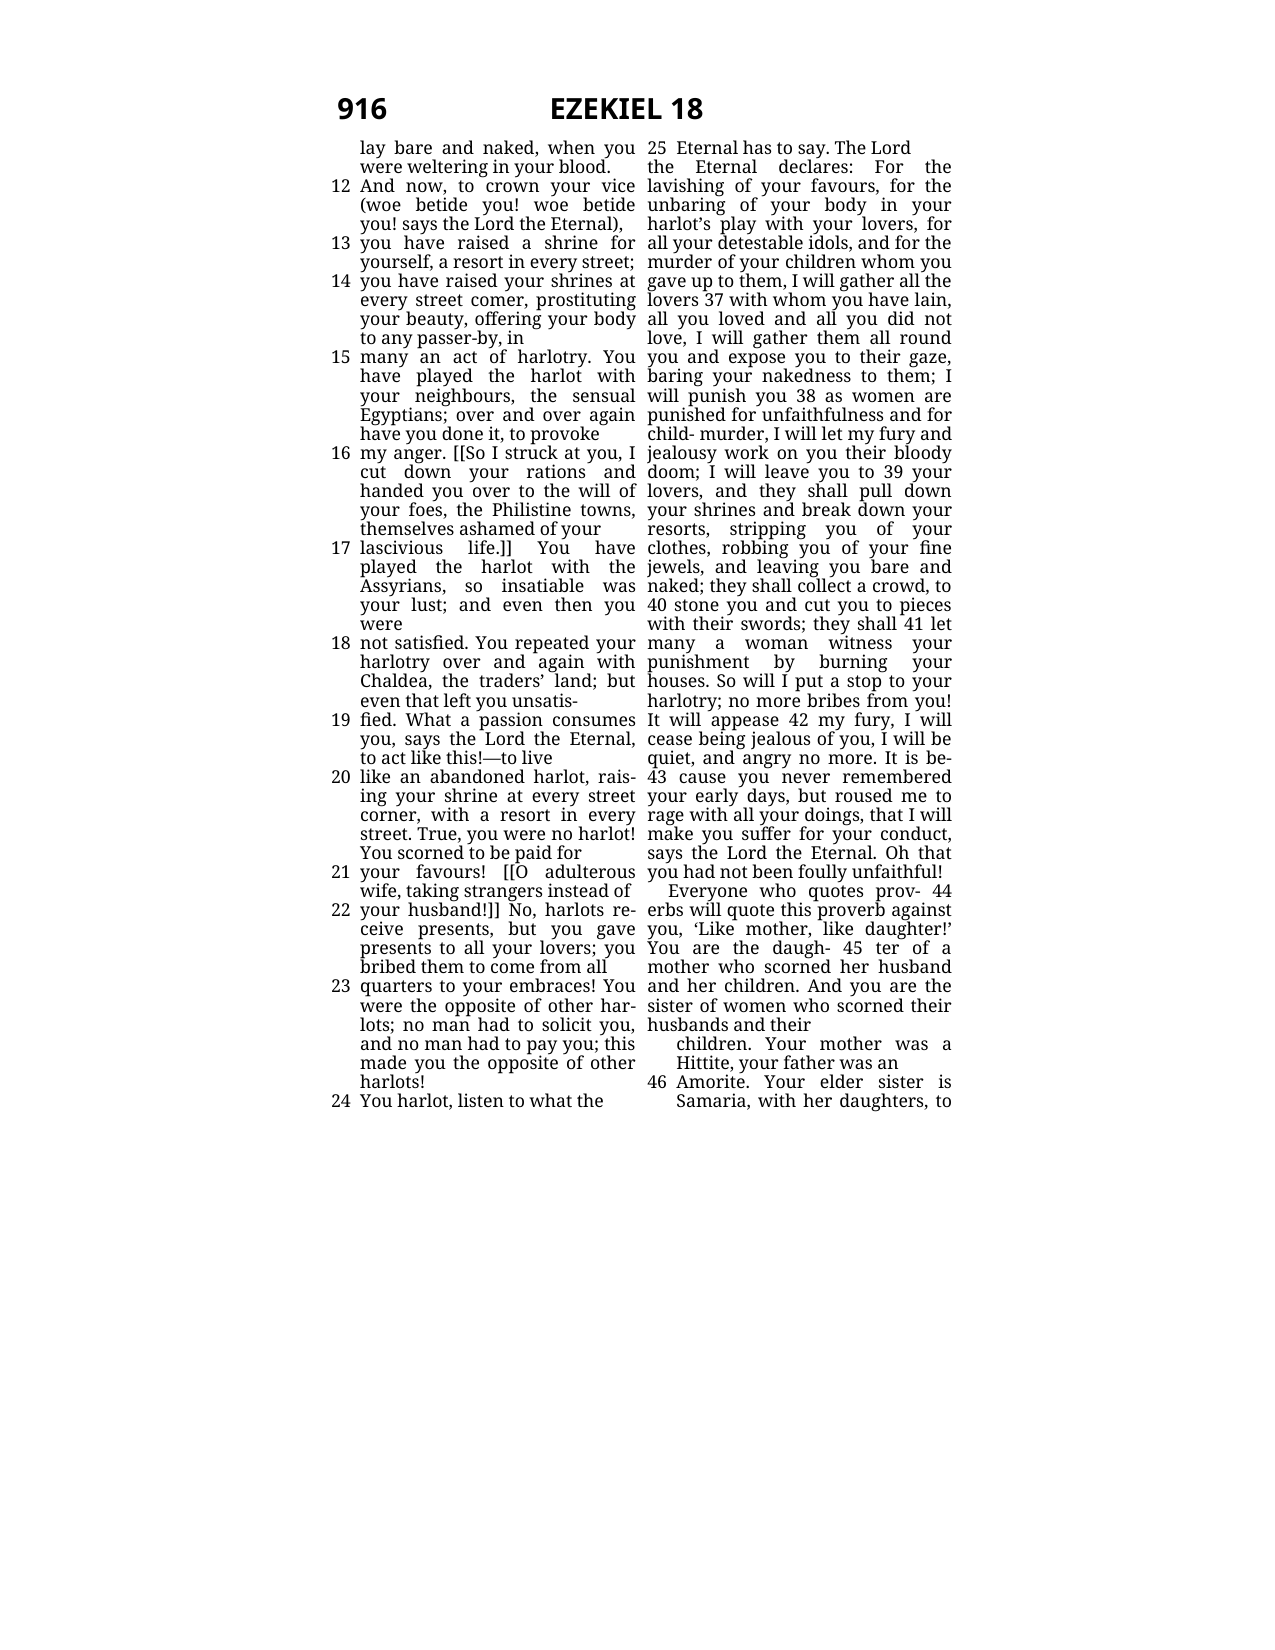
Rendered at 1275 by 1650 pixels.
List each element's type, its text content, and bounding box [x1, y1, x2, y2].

list you have raised a shrine for yourself, a resort in every street; [331, 234, 636, 272]
list your favours! [[O adulterous wife, taking strangers instead of [331, 863, 636, 901]
list many an act of harlotry. You have played the harlot with your neighbours, the sensual Egyptians; over and over again have you done it, to provoke [331, 349, 636, 444]
text Everyone who quotes prov- 44 erbs will quote this proverb against you, ‘Like mother, like daughter!’ You are the daugh- 45 ter of a mother who scorned her husband and her children. And you are the sister of women who scorned their husbands and their [647, 882, 952, 1035]
list like an abandoned harlot, rais­ing your shrine at every street corner, with a resort in every street. True, you were no har­lot! You scorned to be paid for [331, 768, 636, 863]
list you have raised your shrines at every street comer, prosti­tuting your beauty, offering your body to any passer-by, in [331, 272, 636, 349]
list Eternal has to say. The Lord [647, 139, 952, 158]
list quarters to your embraces! You were the opposite of other har­lots; no man had to solicit you, and no man had to pay you; this made you the opposite of other harlots! [331, 978, 636, 1092]
list Amorite. Your elder sister is Samaria, with her daughters, to [647, 1073, 952, 1111]
list fied. What a passion con­sumes you, says the Lord the Eternal, to act like this!—to live [331, 711, 636, 768]
text the Eternal declares: For the lavishing of your favours, for the unbaring of your body in your harlot’s play with your lovers, for all your detestable idols, and for the murder of your children whom you gave up to them, I will gather all the lovers 37 with whom you have lain, all you loved and all you did not love, I will gather them all round you and expose you to their gaze, baring your naked­ness to them; I will punish you 38 as women are punished for un­faithfulness and for child- murder, I will let my fury and jealousy work on you their bloody doom; I will leave you to 39 your lovers, and they shall pull down your shrines and break down your resorts, stripping you of your clothes, robbing you of your fine jewels, and leaving you bare and naked; they shall collect a crowd, to 40 stone you and cut you to pieces with their swords; they shall 41 let many a woman witness your punishment by burning your houses. So will I put a stop to your harlotry; no more bribes from you! It will appease 42 my fury, I will cease being jealous of you, I will be quiet, and angry no more. It is be- 43 cause you never remembered your early days, but roused me to rage with all your doings, that I will make you suffer for your conduct, says the Lord the Eternal. Oh that you had not been foully unfaithful! [647, 158, 952, 882]
text lay bare and naked, when you were weltering in your blood. [360, 139, 636, 177]
list And now, to crown your vice (woe betide you! woe betide you! says the Lord the Eternal), [331, 177, 636, 234]
text children. Your mother was a Hittite, your father was an [676, 1035, 952, 1073]
list my anger. [[So I struck at you, I cut down your rations and handed you over to the will of your foes, the Philistine towns, themselves ashamed of your [331, 444, 636, 539]
list your husband!]] No, harlots re­ceive presents, but you gave presents to all your lovers; you bribed them to come from all [331, 901, 636, 978]
list lascivious life.]] You have played the harlot with the Assyrians, so insatiable was your lust; and even then you were [331, 539, 636, 634]
list not satisfied. You repeated your harlotry over and again with Chaldea, the traders’ land; but even that left you unsatis- [331, 634, 636, 711]
list You harlot, listen to what the [331, 1092, 636, 1111]
